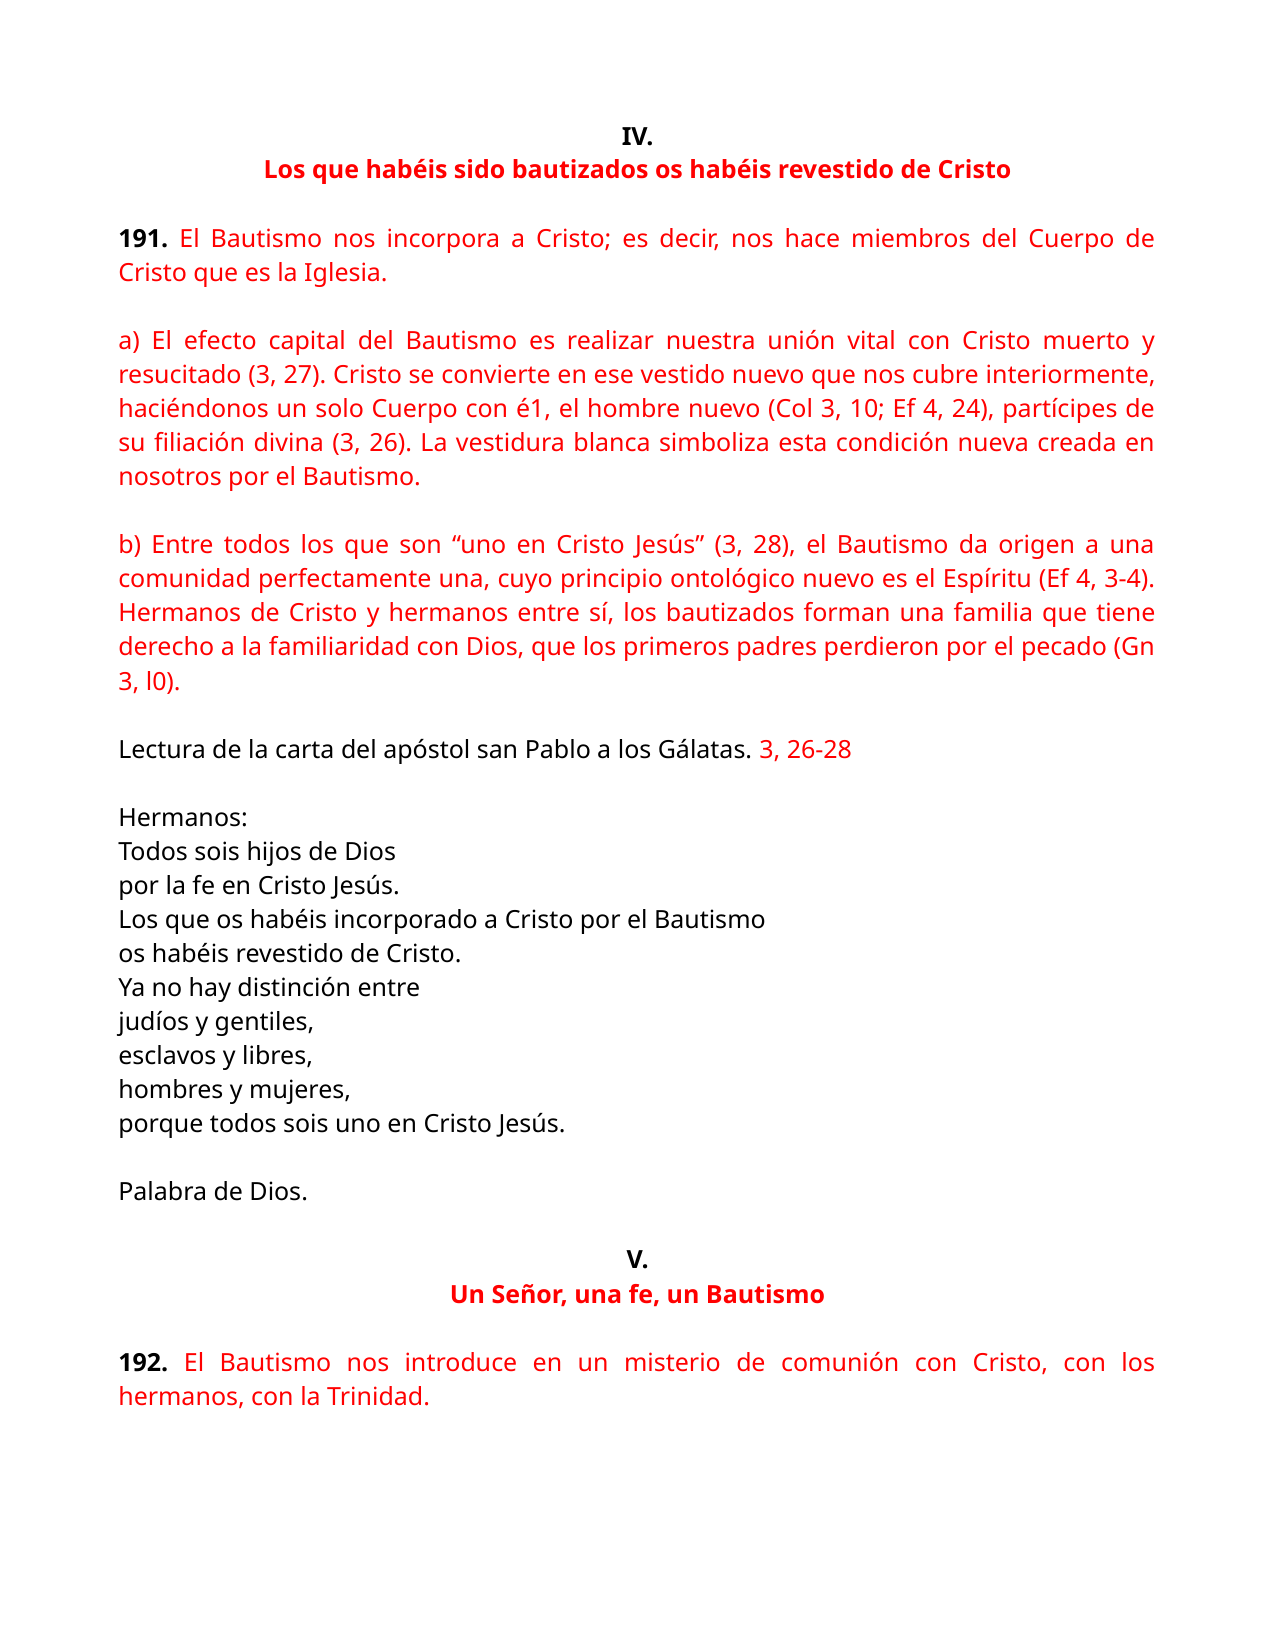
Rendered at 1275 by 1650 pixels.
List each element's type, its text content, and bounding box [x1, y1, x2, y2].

text esclavos y libres, [118, 1038, 1157, 1072]
text 191. El Bautismo nos incorpora a Cristo; es decir, nos hace miembros del Cuerpo de Cristo que es la Iglesia. [118, 220, 1157, 288]
text por la fe en Cristo Jesús. [118, 867, 1157, 902]
text hombres y mujeres, [118, 1072, 1157, 1106]
text Los que habéis sido bautizados os habéis revestido de Cristo [118, 152, 1157, 186]
text IV. [118, 118, 1157, 152]
text Todos sois hijos de Dios [118, 833, 1157, 867]
text Lectura de la carta del apóstol san Pablo a los Gálatas. 3, 26-28 [118, 731, 1157, 765]
text Ya no hay distinción entre [118, 970, 1157, 1004]
text b) Entre todos los que son “uno en Cristo Jesús” (3, 28), el Bautismo da origen a una comunidad perfectamente una, cuyo principio ontológico nuevo es el Espíritu (Ef 4, 3-4). Hermanos de Cristo y hermanos entre sí, los bautizados forman una familia que tiene derecho a la familiaridad con Dios, que los primeros padres perdieron por el pecado (Gn 3, l0). [118, 527, 1157, 697]
text Un Señor, una fe, un Bautismo [118, 1276, 1157, 1310]
text os habéis revestido de Cristo. [118, 936, 1157, 970]
text Los que os habéis incorporado a Cristo por el Bautismo [118, 902, 1157, 936]
text porque todos sois uno en Cristo Jesús. [118, 1106, 1157, 1140]
text a) El efecto capital del Bautismo es realizar nuestra unión vital con Cristo muerto y resucitado (3, 27). Cristo se convierte en ese vestido nuevo que nos cubre interiormente, haciéndonos un solo Cuerpo con é1, el hombre nuevo (Col 3, 10; Ef 4, 24), partícipes de su filiación divina (3, 26). La vestidura blanca simboliza esta condición nueva creada en nosotros por el Bautismo. [118, 322, 1157, 493]
text Hermanos: [118, 799, 1157, 833]
text V. [118, 1242, 1157, 1276]
text judíos y gentiles, [118, 1004, 1157, 1038]
text 192. El Bautismo nos introduce en un misterio de comunión con Cristo, con los hermanos, con la Trinidad. [118, 1344, 1157, 1412]
text Palabra de Dios. [118, 1174, 1157, 1208]
